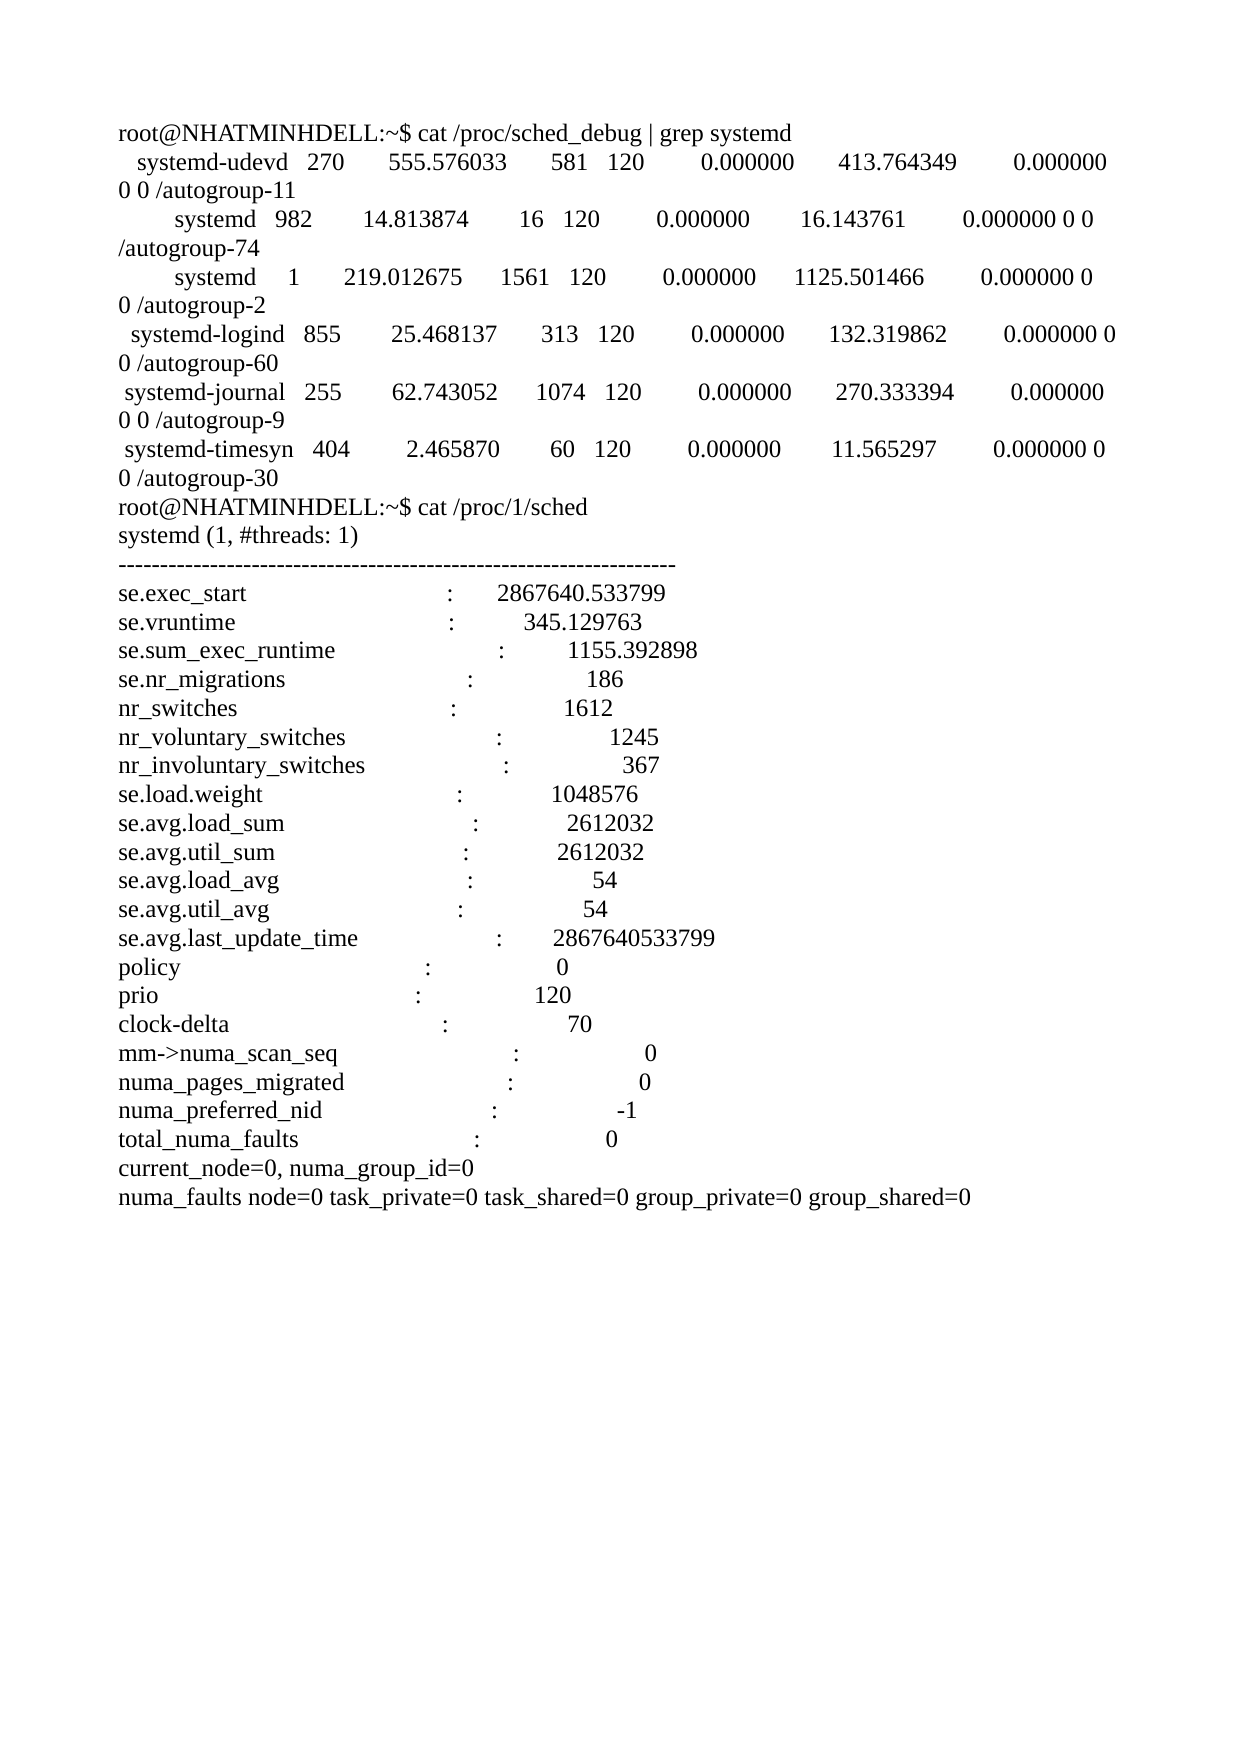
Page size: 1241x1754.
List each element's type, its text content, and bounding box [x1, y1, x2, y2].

text se.exec_start : 2867640.533799 [118, 578, 1122, 607]
text clock-delta : 70 [118, 1009, 1122, 1038]
text systemd (1, #threads: 1) [118, 521, 1122, 549]
text se.avg.util_sum : 2612032 [118, 837, 1122, 866]
text current_node=0, numa_group_id=0 [118, 1153, 1122, 1182]
text numa_pages_migrated : 0 [118, 1067, 1122, 1096]
text se.avg.util_avg : 54 [118, 894, 1122, 923]
text nr_voluntary_switches : 1245 [118, 722, 1122, 751]
text nr_switches : 1612 [118, 693, 1122, 722]
text systemd-timesyn 404 2.465870 60 120 0.000000 11.565297 0.000000 0 0 /autogroup-30 [118, 434, 1122, 492]
text systemd-udevd 270 555.576033 581 120 0.000000 413.764349 0.000000 0 0 /autogroup-11 [118, 147, 1122, 204]
text se.nr_migrations : 186 [118, 664, 1122, 693]
text se.vruntime : 345.129763 [118, 607, 1122, 636]
text se.sum_exec_runtime : 1155.392898 [118, 636, 1122, 664]
text systemd-logind 855 25.468137 313 120 0.000000 132.319862 0.000000 0 0 /autogroup-60 [118, 319, 1122, 377]
text mm->numa_scan_seq : 0 [118, 1038, 1122, 1067]
text se.avg.load_sum : 2612032 [118, 808, 1122, 837]
text se.load.weight : 1048576 [118, 779, 1122, 808]
text policy : 0 [118, 952, 1122, 981]
text systemd 1 219.012675 1561 120 0.000000 1125.501466 0.000000 0 0 /autogroup-2 [118, 262, 1122, 319]
text systemd-journal 255 62.743052 1074 120 0.000000 270.333394 0.000000 0 0 /autogroup-9 [118, 377, 1122, 434]
text se.avg.last_update_time : 2867640533799 [118, 923, 1122, 952]
text root@NHATMINHDELL:~$ cat /proc/1/sched [118, 492, 1122, 521]
text se.avg.load_avg : 54 [118, 866, 1122, 894]
text nr_involuntary_switches : 367 [118, 751, 1122, 779]
text numa_preferred_nid : -1 [118, 1096, 1122, 1124]
text total_numa_faults : 0 [118, 1124, 1122, 1153]
text numa_faults node=0 task_private=0 task_shared=0 group_private=0 group_shared=0 [118, 1182, 1122, 1211]
text root@NHATMINHDELL:~$ cat /proc/sched_debug | grep systemd [118, 118, 1122, 147]
text ------------------------------------------------------------------- [118, 549, 1122, 578]
text systemd 982 14.813874 16 120 0.000000 16.143761 0.000000 0 0 /autogroup-74 [118, 204, 1122, 262]
text prio : 120 [118, 981, 1122, 1009]
